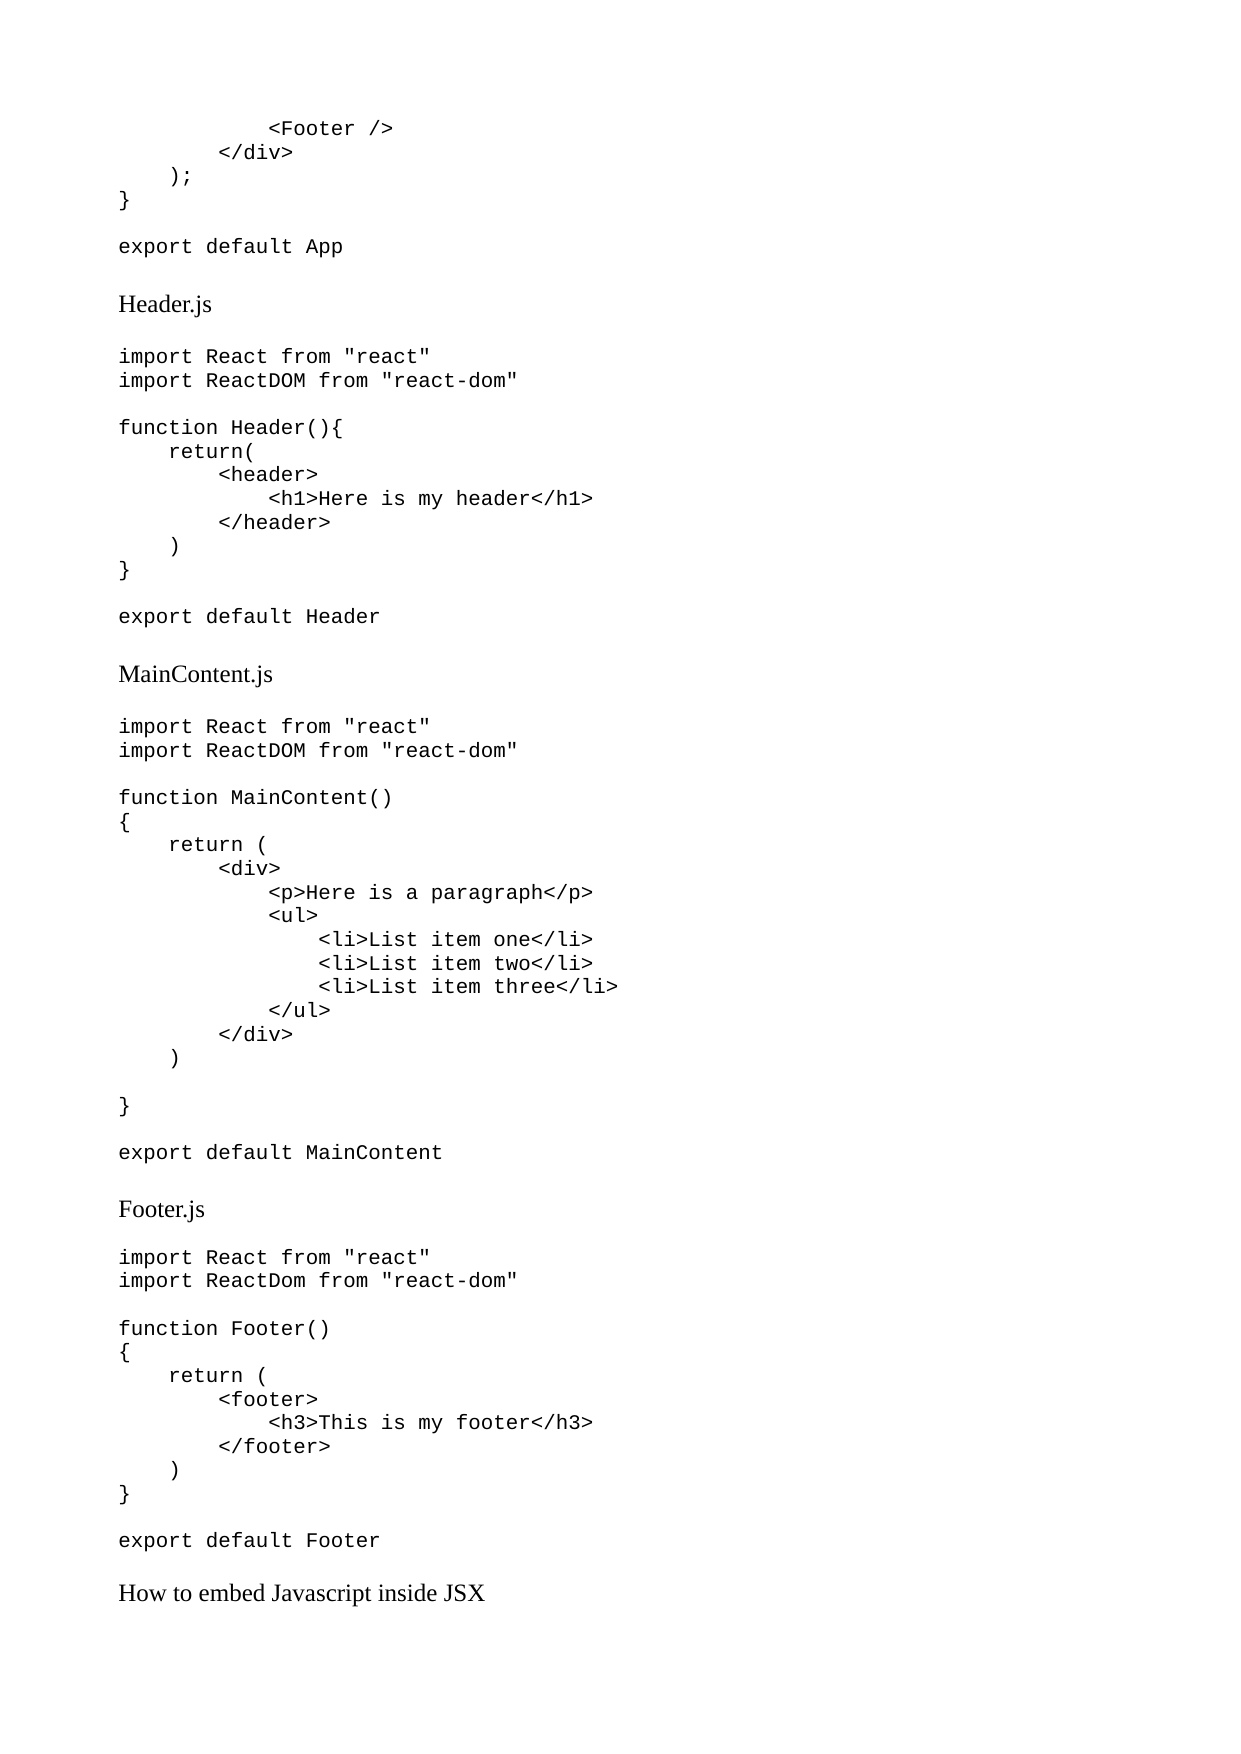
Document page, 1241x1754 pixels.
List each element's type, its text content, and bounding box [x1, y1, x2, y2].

text } [118, 1483, 1122, 1507]
text function Header(){ [118, 417, 1122, 441]
text </footer> [118, 1436, 1122, 1459]
text { [118, 811, 1122, 834]
text import ReactDOM from "react-dom" [118, 740, 1122, 763]
text import React from "react" [118, 1247, 1122, 1270]
text export default App [118, 236, 1122, 260]
text return( [118, 441, 1122, 464]
text import ReactDom from "react-dom" [118, 1270, 1122, 1294]
text export default Header [118, 606, 1122, 630]
text } [118, 559, 1122, 583]
text return ( [118, 834, 1122, 858]
text <h3>This is my footer</h3> [118, 1412, 1122, 1436]
text ) [118, 1459, 1122, 1483]
text <h1>Here is my header</h1> [118, 488, 1122, 512]
text import React from "react" [118, 346, 1122, 370]
text Header.js [118, 289, 1122, 317]
text </div> [118, 1024, 1122, 1047]
text import ReactDOM from "react-dom" [118, 370, 1122, 393]
text function MainContent() [118, 787, 1122, 811]
text function Footer() [118, 1318, 1122, 1341]
text Footer.js [118, 1194, 1122, 1223]
text <Footer /> [118, 118, 1122, 142]
text How to embed Javascript inside JSX [118, 1578, 1122, 1606]
text } [118, 1094, 1122, 1118]
text ) [118, 1047, 1122, 1071]
text <div> [118, 858, 1122, 882]
text <ul> [118, 905, 1122, 929]
text ) [118, 535, 1122, 559]
text <footer> [118, 1388, 1122, 1412]
text MainContent.js [118, 659, 1122, 687]
text <li>List item three</li> [118, 976, 1122, 1000]
text return ( [118, 1365, 1122, 1388]
text export default MainContent [118, 1142, 1122, 1166]
text <li>List item two</li> [118, 953, 1122, 976]
text <header> [118, 464, 1122, 488]
text <li>List item one</li> [118, 929, 1122, 953]
text import React from "react" [118, 716, 1122, 740]
text export default Footer [118, 1530, 1122, 1554]
text <p>Here is a paragraph</p> [118, 882, 1122, 905]
text ); [118, 165, 1122, 189]
text { [118, 1341, 1122, 1365]
text } [118, 189, 1122, 213]
text </header> [118, 512, 1122, 535]
text </div> [118, 142, 1122, 165]
text </ul> [118, 1000, 1122, 1024]
